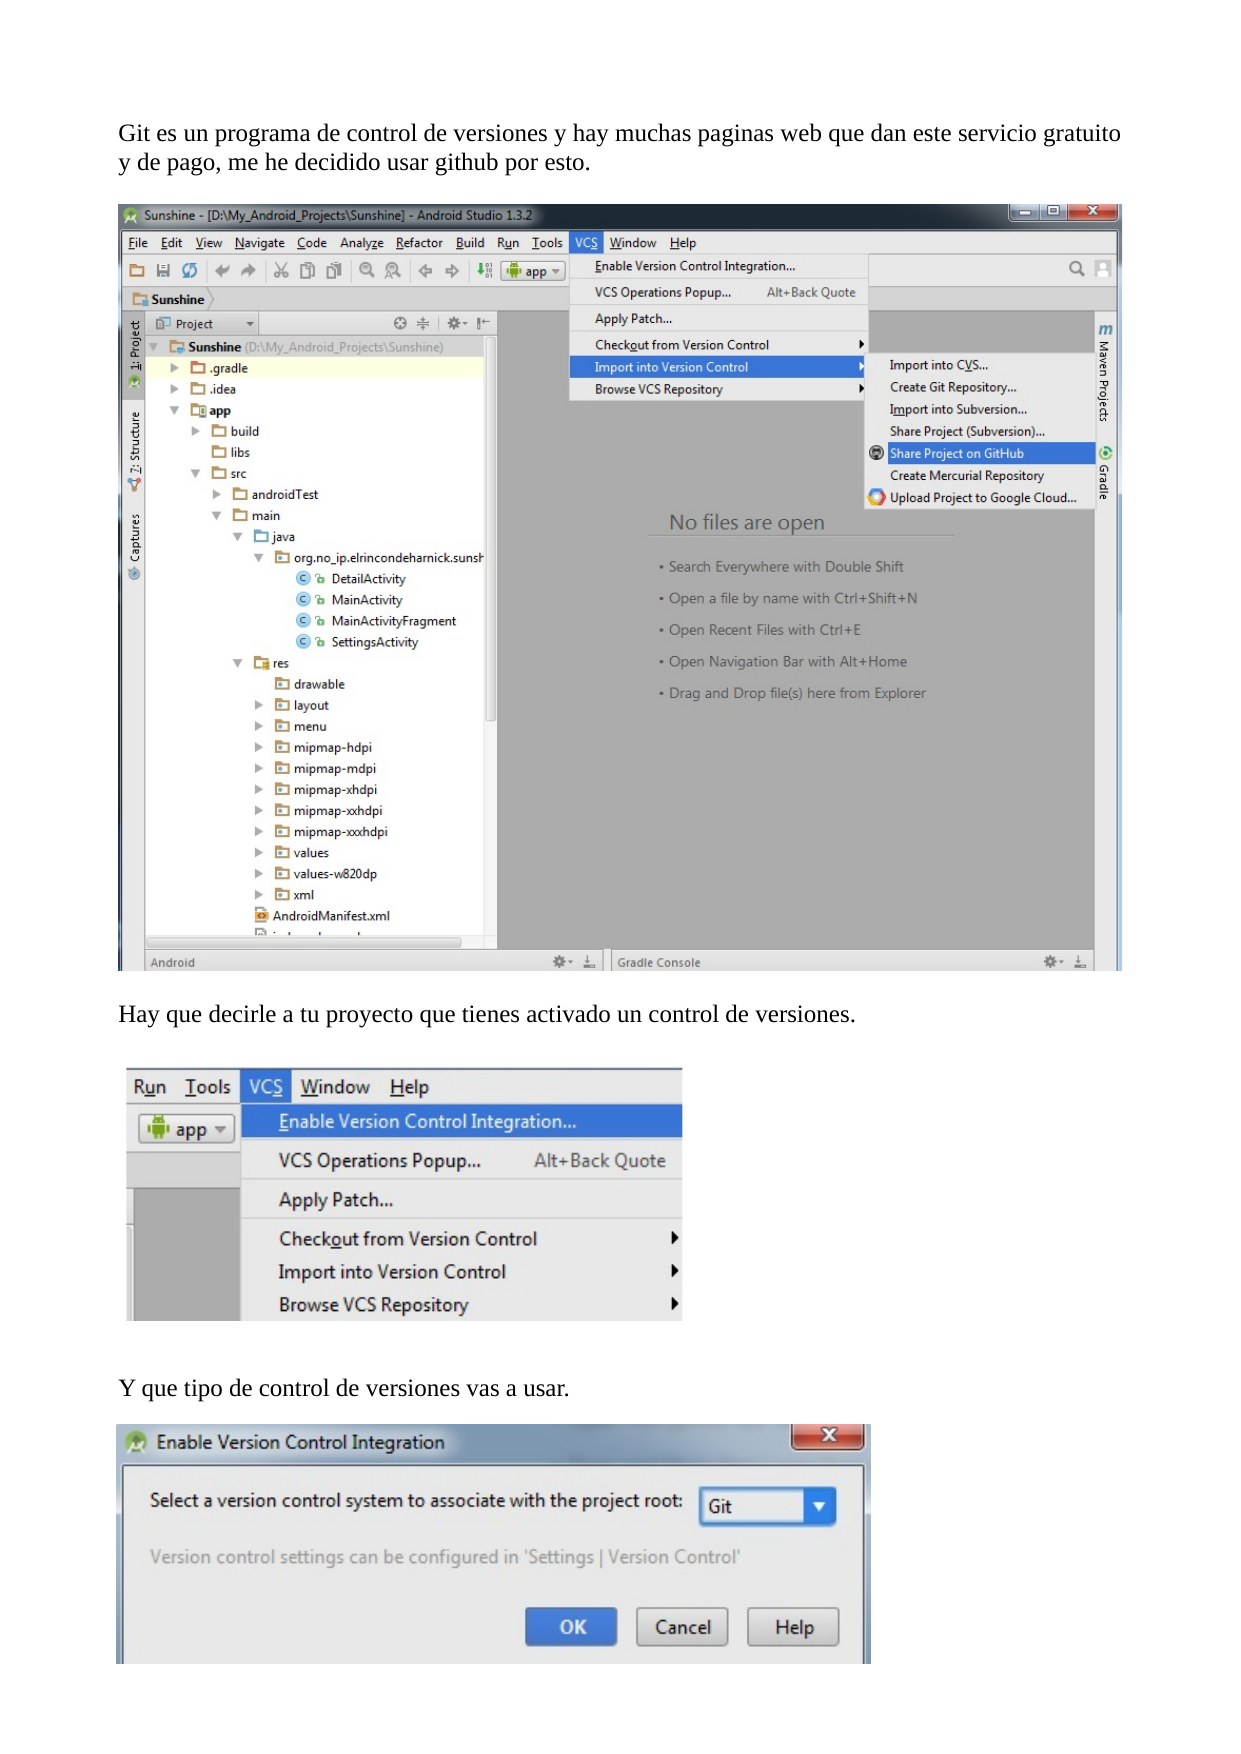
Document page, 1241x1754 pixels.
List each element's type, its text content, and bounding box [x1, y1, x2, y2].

text Hay que decirle a tu proyecto que tienes activado un control de versiones. [118, 999, 1122, 1028]
picture [118, 204, 1123, 971]
text Y que tipo de control de versiones vas a usar. [118, 1373, 1122, 1402]
text Git es un programa de control de versiones y hay muchas paginas web que dan este servicio gratuito y de pago, me he decidido usar github por esto. [118, 118, 1122, 176]
picture [116, 1424, 871, 1664]
picture [126, 1067, 683, 1321]
